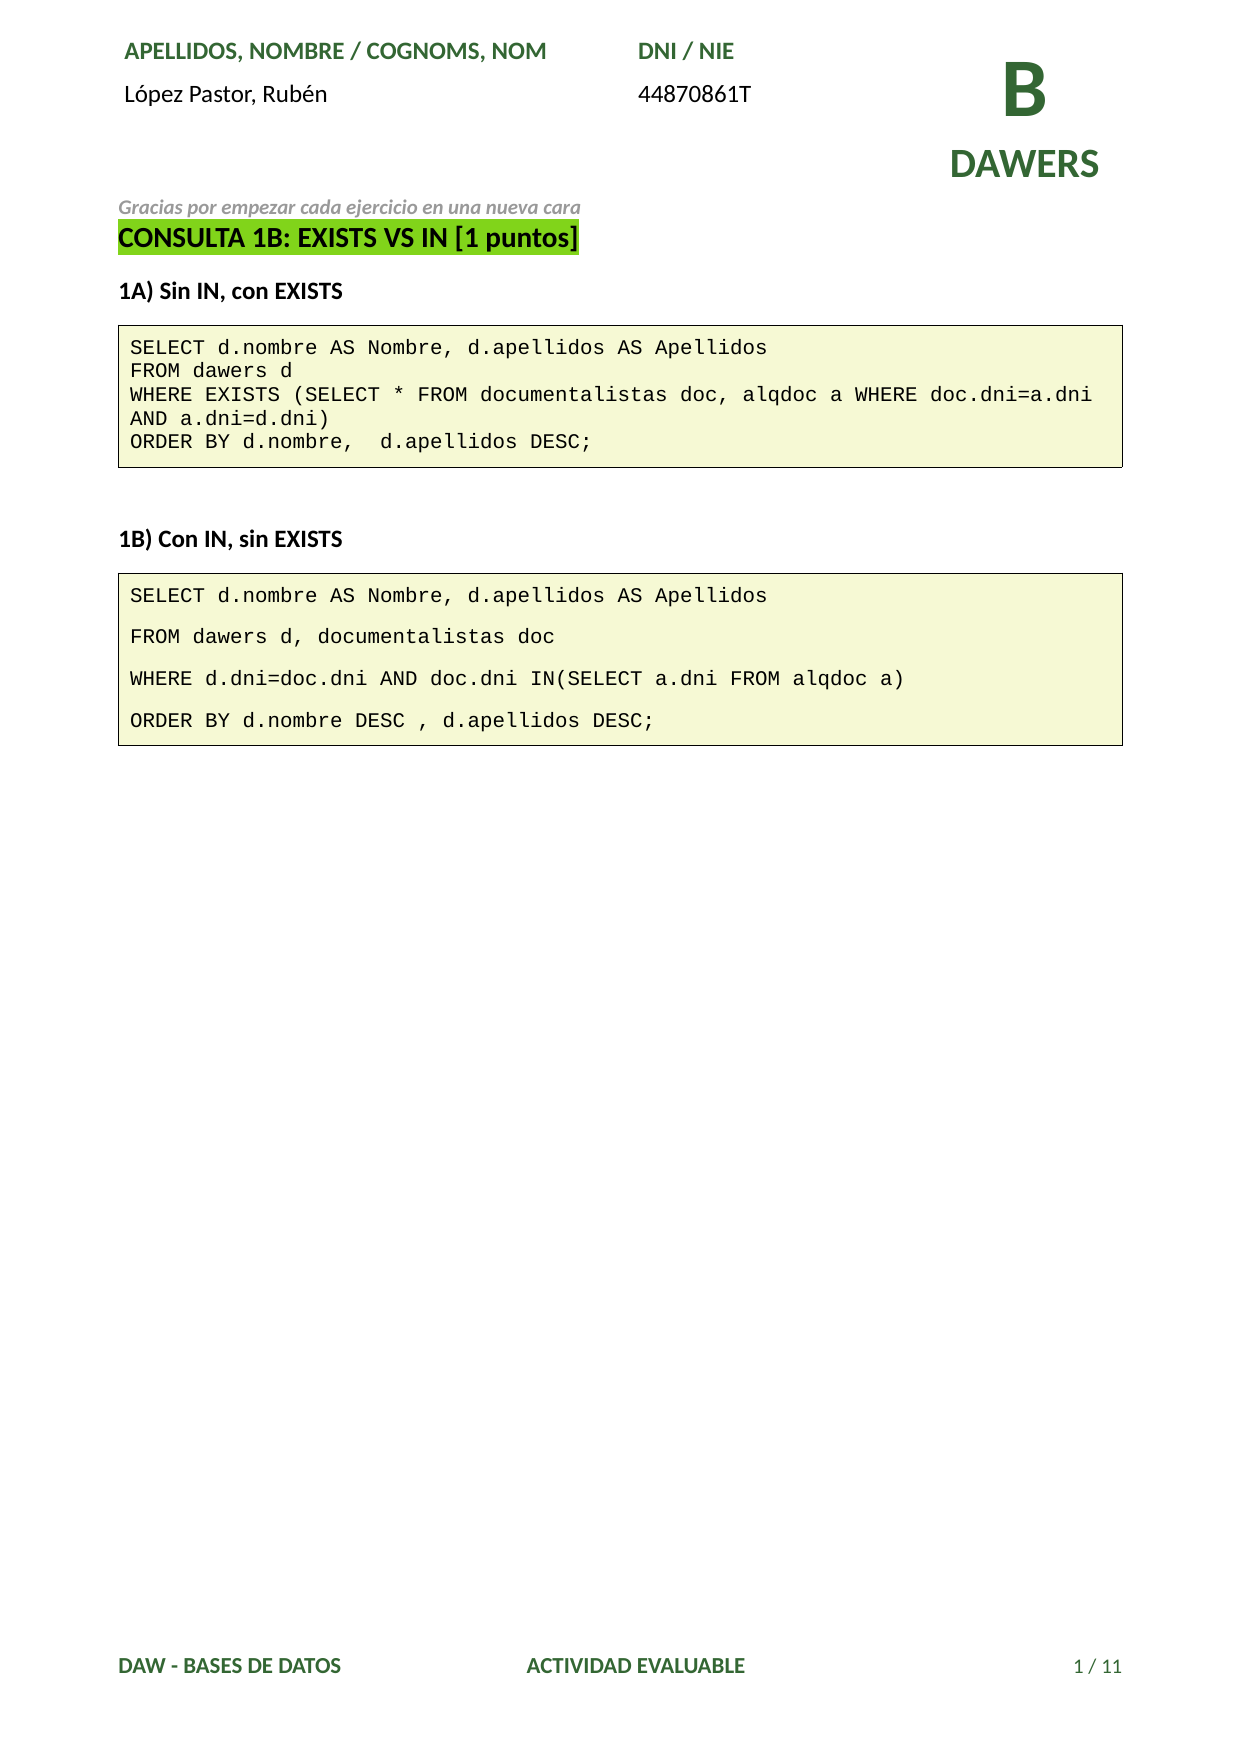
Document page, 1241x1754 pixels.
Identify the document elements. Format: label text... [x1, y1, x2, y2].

text 1B) Con IN, sin EXISTS [118, 523, 1122, 553]
text CONSULTA 1B: EXISTS VS IN [1 puntos] [118, 219, 1122, 255]
table_header SELECT d.nombre AS Nombre, d.apellidos AS Apellidos FROM dawers d WHERE EXISTS (SELECT * FROM documentalistas doc, alqdoc a WHERE doc.dni=a.dni AND a.dni=d.dni) ORDER BY d.nombre, d.apellidos DESC; [119, 326, 1122, 467]
text 1A) Sin IN, con EXISTS [118, 275, 1122, 305]
table_header SELECT d.nombre AS Nombre, d.apellidos AS Apellidos FROM dawers d, documentalistas doc WHERE d.dni=doc.dni AND doc.dni IN(SELECT a.dni FROM alqdoc a) ORDER BY d.nombre DESC , d.apellidos DESC; [119, 574, 1122, 745]
